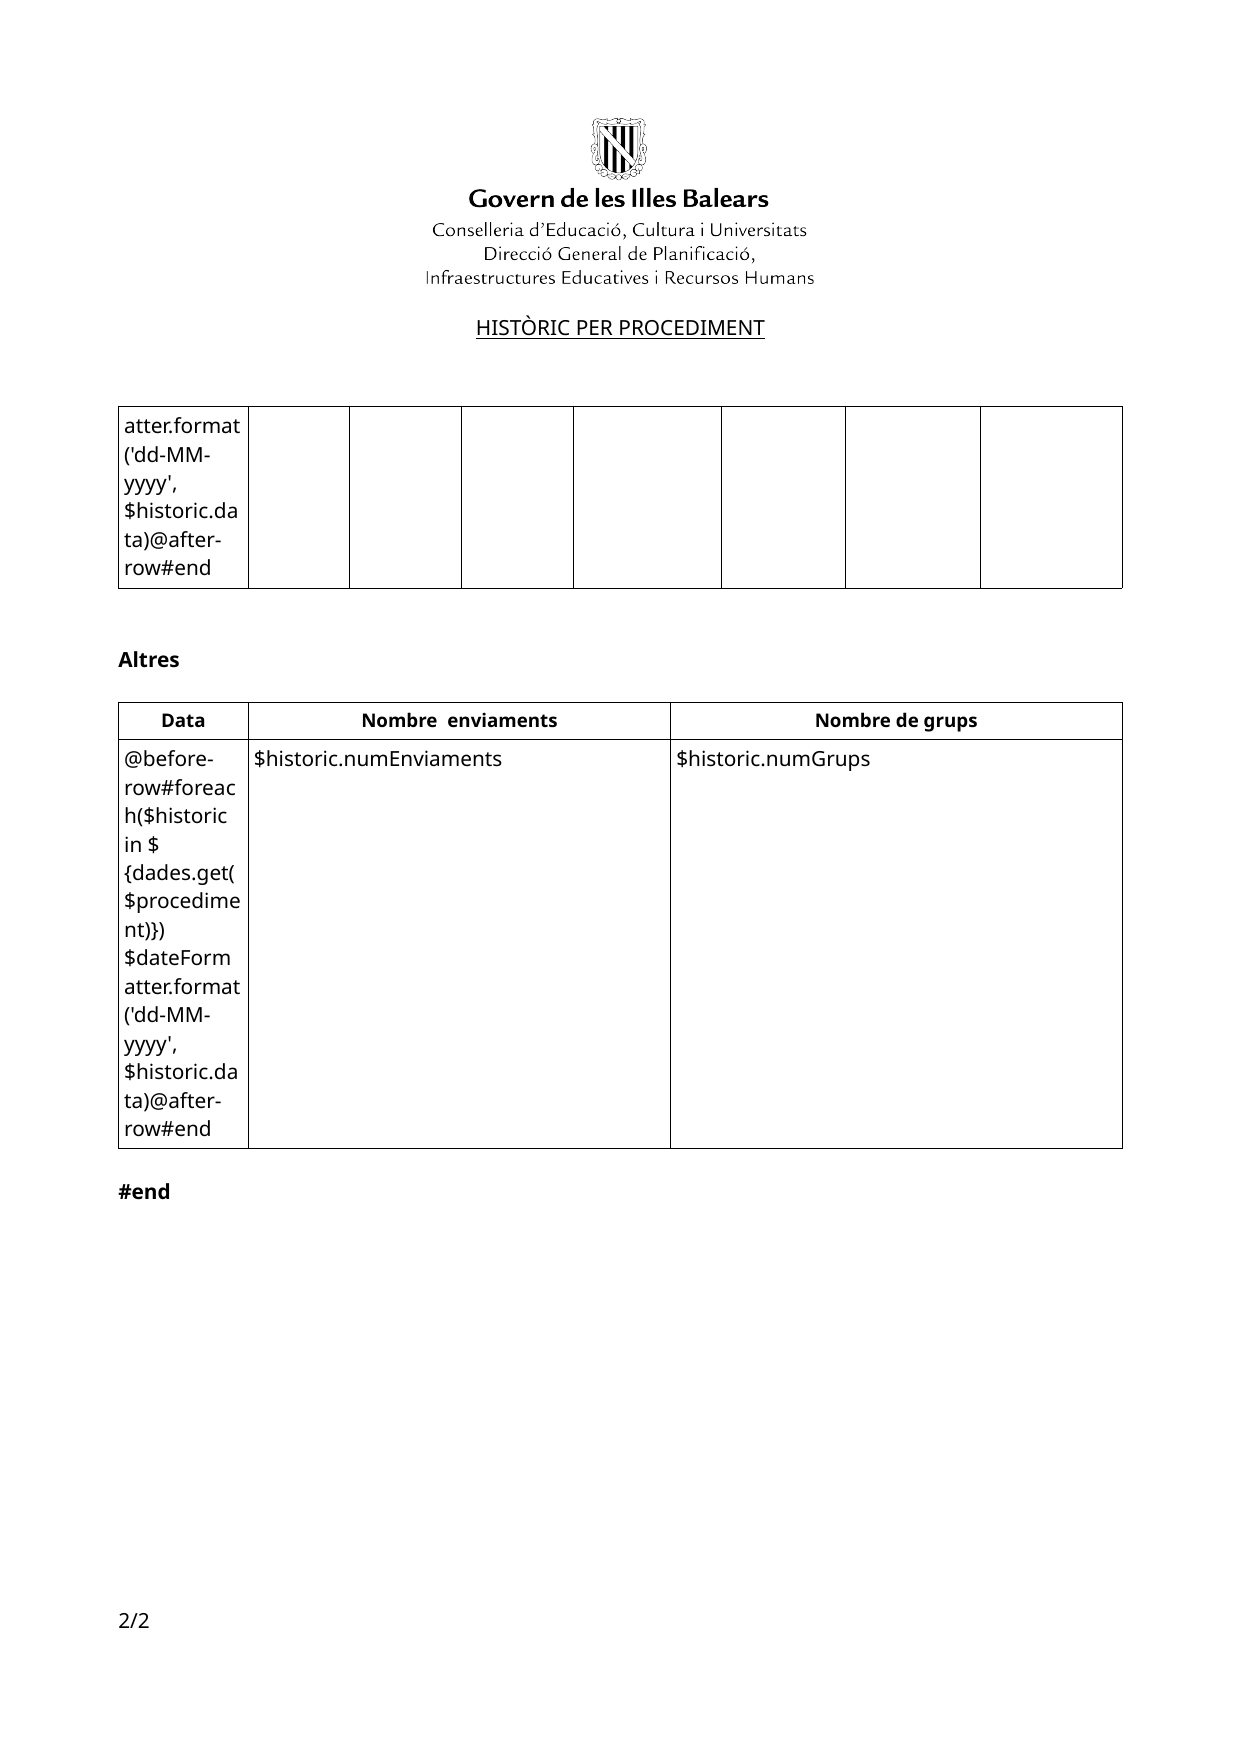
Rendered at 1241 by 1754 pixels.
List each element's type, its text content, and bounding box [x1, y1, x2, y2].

table_header Data [119, 703, 248, 739]
table_cell [249, 407, 349, 588]
table_cell [722, 407, 845, 588]
table_cell $historic.numEnviaments [249, 740, 670, 1148]
table_cell [350, 407, 461, 588]
table_cell @before-row#foreach($historic in ${dades.get($procediment)})$dateFormatter.format('dd-MM-yyyy', $historic.data)@after-row#end [119, 740, 248, 1148]
table_header Nombre enviaments [249, 703, 670, 739]
text Altres [118, 645, 1122, 673]
table_cell [574, 407, 721, 588]
table_cell [462, 407, 573, 588]
table_header Nombre de grups [671, 703, 1122, 739]
table_cell [846, 407, 980, 588]
table_cell [981, 407, 1122, 588]
table_cell $historic.numGrups [671, 740, 1122, 1148]
text #end [118, 1177, 1122, 1205]
table_cell atter.format('dd-MM-yyyy', $historic.data)@after-row#end [119, 407, 248, 588]
picture [426, 118, 814, 284]
